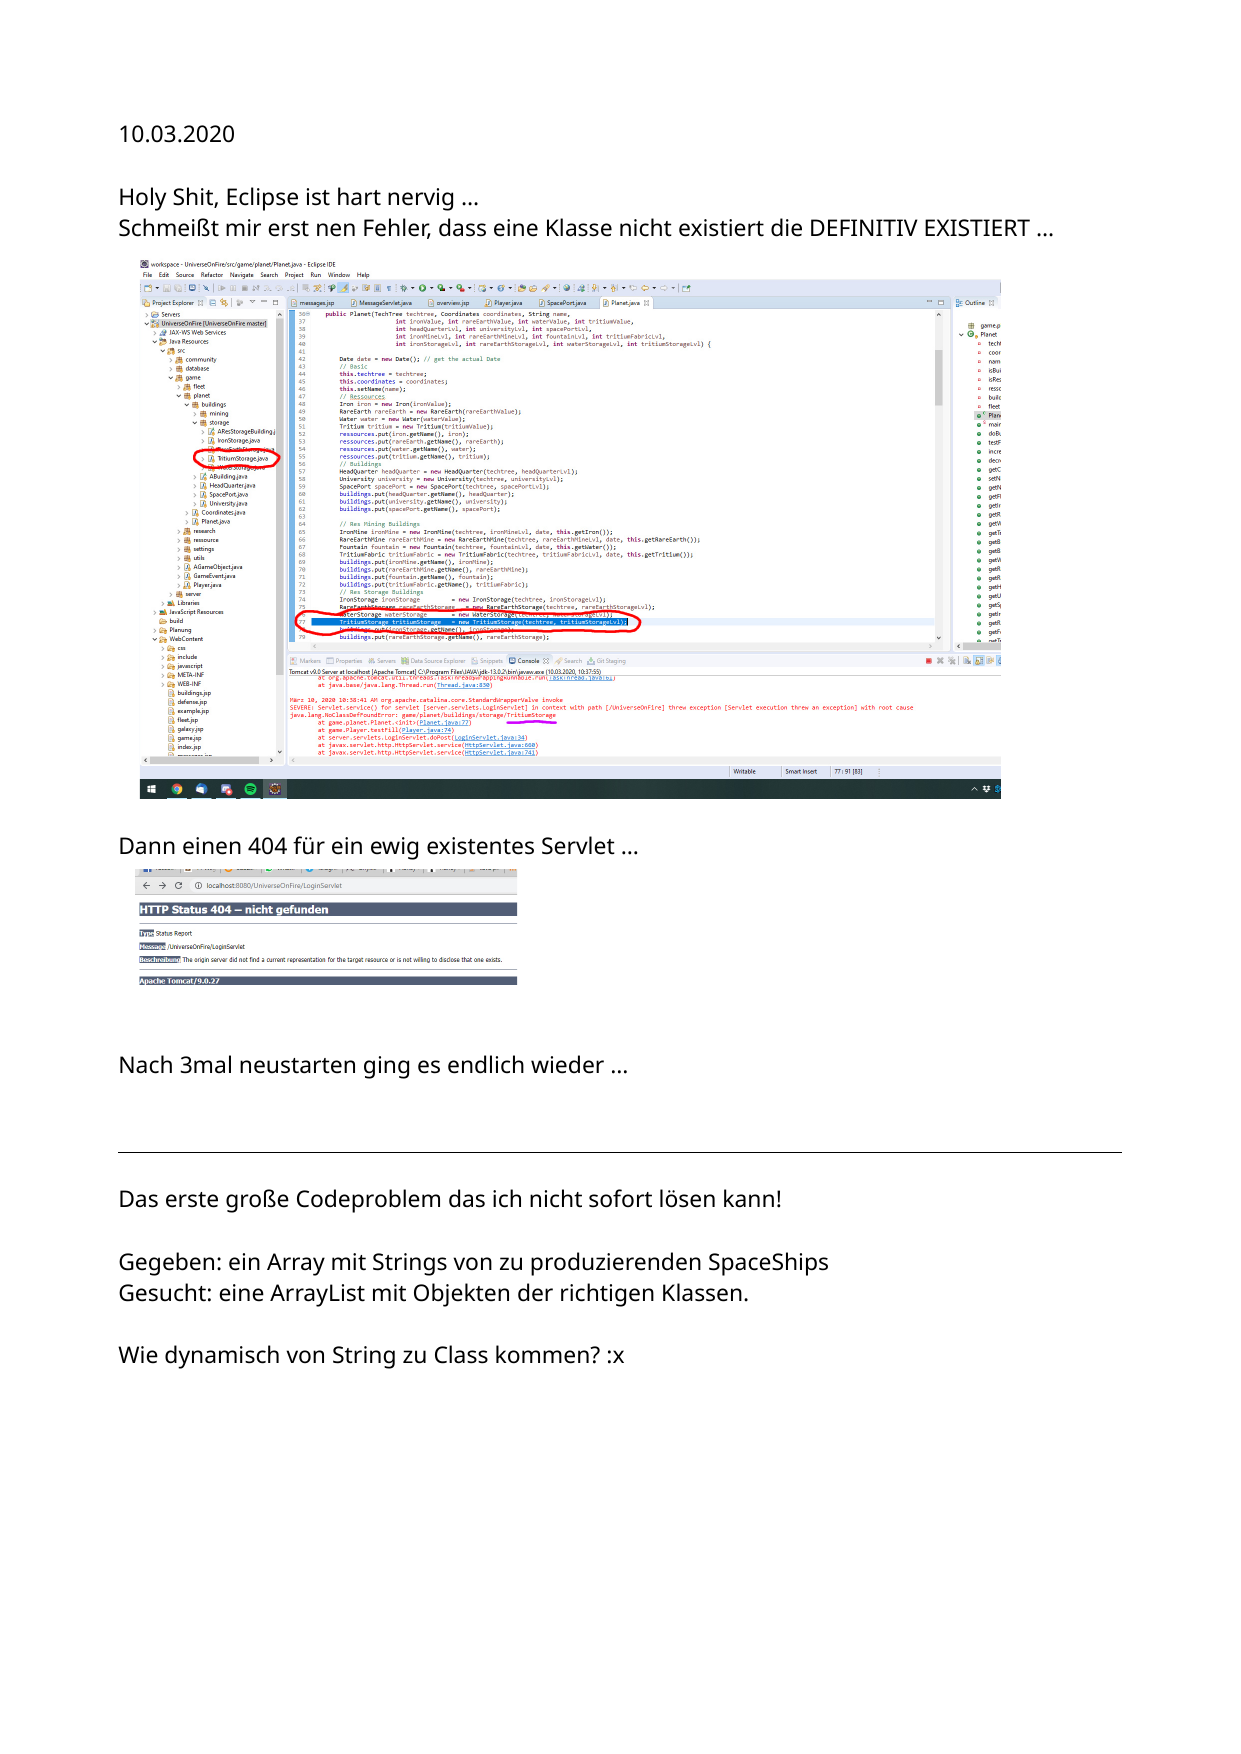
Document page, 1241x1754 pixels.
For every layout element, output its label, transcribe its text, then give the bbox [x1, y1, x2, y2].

text Holy Shit, Eclipse ist hart nervig … [118, 181, 1122, 212]
text 10.03.2020 [118, 118, 1122, 149]
text Nach 3mal neustarten ging es endlich wieder … [118, 1049, 1122, 1081]
text Wie dynamisch von String zu Class kommen? :x [118, 1339, 1122, 1371]
picture [135, 869, 518, 1018]
text Dann einen 404 für ein ewig existentes Servlet … [118, 829, 1122, 861]
picture [139, 258, 1001, 799]
text Gegeben: ein Array mit Strings von zu produzierenden SpaceShips [118, 1246, 1122, 1277]
text Das erste große Codeproblem das ich nicht sofort lösen kann! [118, 1183, 1122, 1214]
text Gesucht: eine ArrayList mit Objekten der richtigen Klassen. [118, 1277, 1122, 1308]
text Schmeißt mir erst nen Fehler, dass eine Klasse nicht existiert die DEFINITIV EXISTIERT … [118, 212, 1122, 829]
